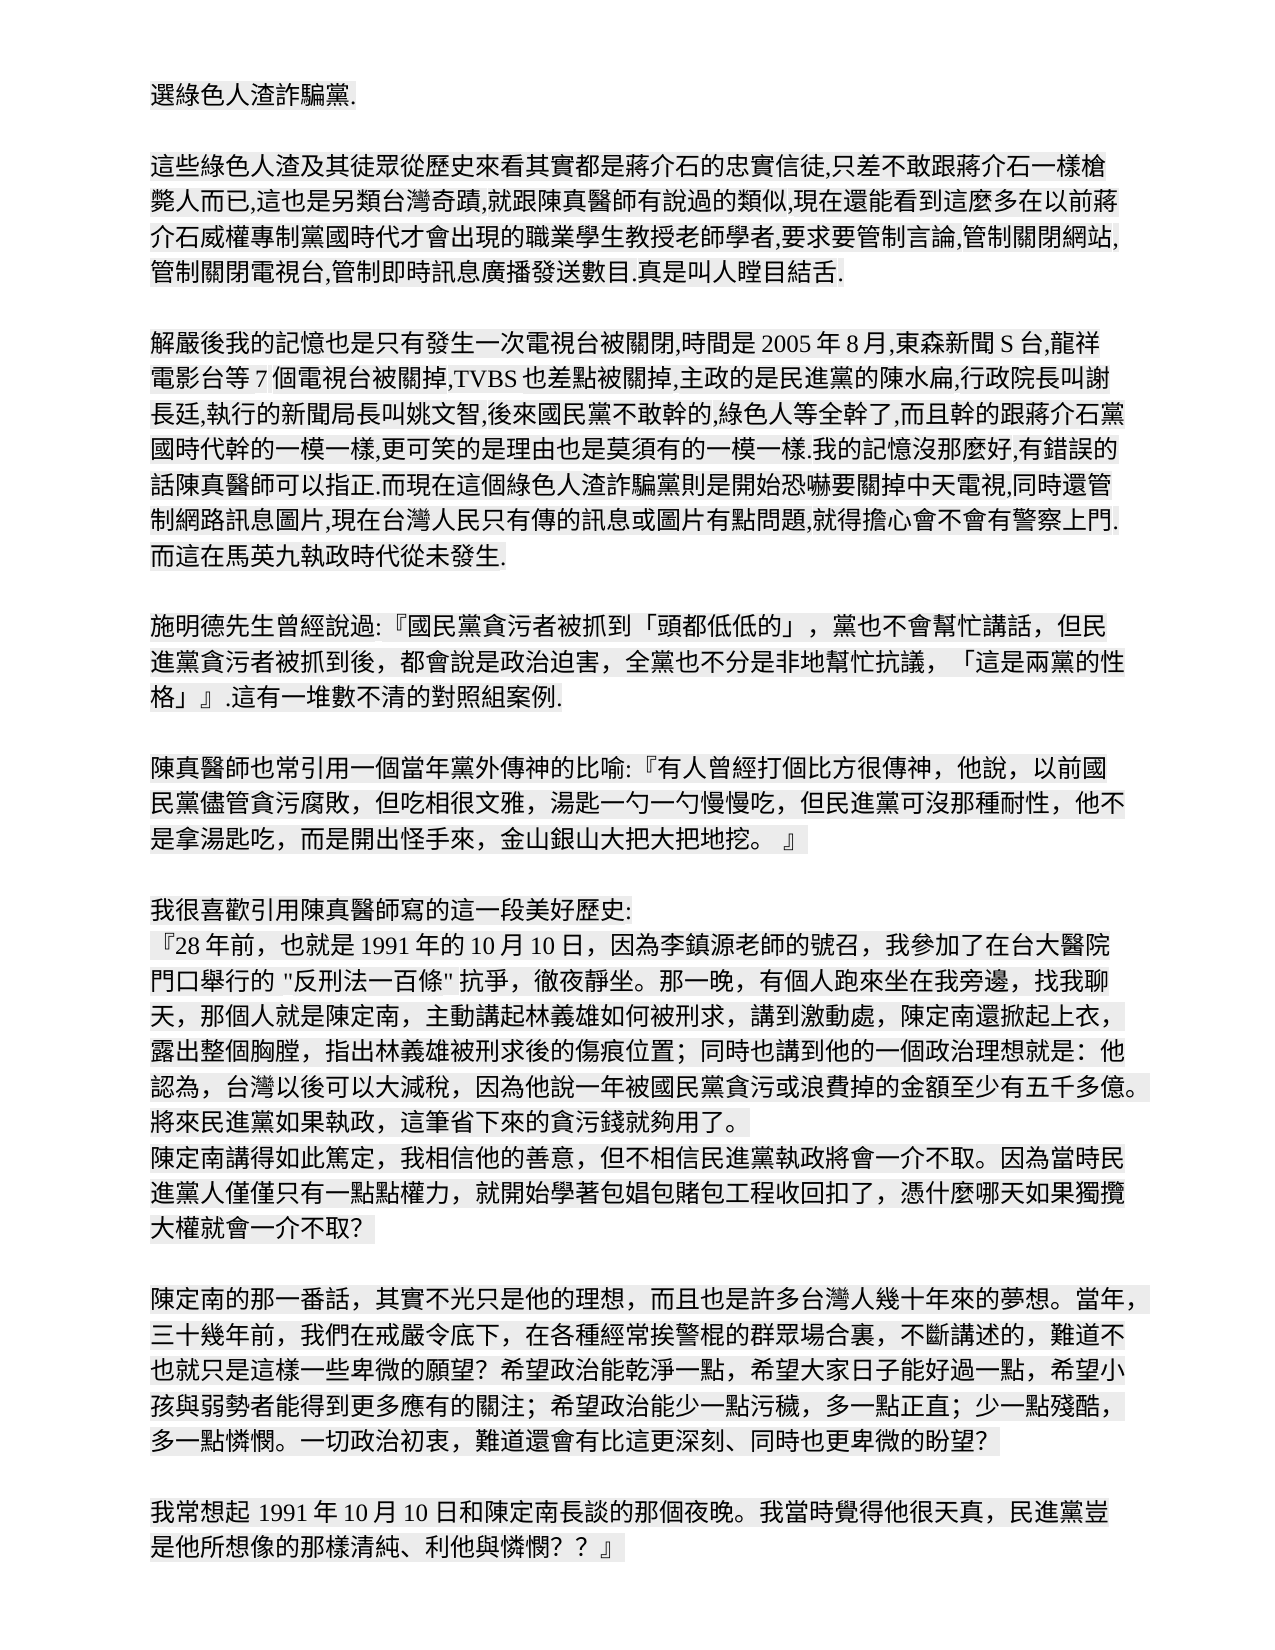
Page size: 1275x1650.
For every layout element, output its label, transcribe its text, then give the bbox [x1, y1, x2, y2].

text 光看這些日子以來國民黨的人一失言,馬上就有國民黨的人出來指正甚至逼著要求道歉,反之綠色人渣詐騙黨死不認錯這樣一對比,就如同陳真醫師說的不用看什麼政見,也知道不要選綠色人渣詐騙黨. 這些綠色人渣及其徒眾從歷史來看其實都是蔣介石的忠實信徒,只差不敢跟蔣介石一樣槍斃人而已,這也是另類台灣奇蹟,就跟陳真醫師有說過的類似,現在還能看到這麼多在以前蔣介石威權專制黨國時代才會出現的職業學生教授老師學者,要求要管制言論,管制關閉網站,管制關閉電視台,管制即時訊息廣播發送數目.真是叫人瞠目結舌. 解嚴後我的記憶也是只有發生一次電視台被關閉,時間是2005年8月,東森新聞S台,龍祥電影台等7個電視台被關掉,TVBS也差點被關掉,主政的是民進黨的陳水扁,行政院長叫謝長廷,執行的新聞局長叫姚文智,後來國民黨不敢幹的,綠色人等全幹了,而且幹的跟蔣介石黨國時代幹的一模一樣,更可笑的是理由也是莫須有的一模一樣.我的記憶沒那麼好,有錯誤的話陳真醫師可以指正.而現在這個綠色人渣詐騙黨則是開始恐嚇要關掉中天電視,同時還管制網路訊息圖片,現在台灣人民只有傳的訊息或圖片有點問題,就得擔心會不會有警察上門.而這在馬英九執政時代從未發生. 施明德先生曾經說過:『國民黨貪污者被抓到「頭都低低的」，黨也不會幫忙講話，但民進黨貪污者被抓到後，都會說是政治迫害，全黨也不分是非地幫忙抗議，「這是兩黨的性格」』.這有一堆數不清的對照組案例. 陳真醫師也常引用一個當年黨外傳神的比喻:『有人曾經打個比方很傳神，他說，以前國民黨儘管貪污腐敗，但吃相很文雅，湯匙一勺一勺慢慢吃，但民進黨可沒那種耐性，他不是拿湯匙吃，而是開出怪手來，金山銀山大把大把地挖。 』 我很喜歡引用陳真醫師寫的這一段美好歷史: 『28年前，也就是1991年的10月10日，因為李鎮源老師的號召，我參加了在台大醫院門口舉行的 "反刑法一百條" 抗爭，徹夜靜坐。那一晚，有個人跑來坐在我旁邊，找我聊天，那個人就是陳定南，主動講起林義雄如何被刑求，講到激動處，陳定南還掀起上衣，露出整個胸膛，指出林義雄被刑求後的傷痕位置；同時也講到他的一個政治理想就是：他認為，台灣以後可以大減稅，因為他說一年被國民黨貪污或浪費掉的金額至少有五千多億。將來民進黨如果執政，這筆省下來的貪污錢就夠用了。 陳定南講得如此篤定，我相信他的善意，但不相信民進黨執政將會一介不取。因為當時民進黨人僅僅只有一點點權力，就開始學著包娼包賭包工程收回扣了，憑什麼哪天如果獨攬大權就會一介不取？ 陳定南的那一番話，其實不光只是他的理想，而且也是許多台灣人幾十年來的夢想。當年，三十幾年前，我們在戒嚴令底下，在各種經常挨警棍的群眾場合裏，不斷講述的，難道不也就只是這樣一些卑微的願望？希望政治能乾淨一點，希望大家日子能好過一點，希望小孩與弱勢者能得到更多應有的關注；希望政治能少一點污穢，多一點正直；少一點殘酷，多一點憐憫。一切政治初衷，難道還會有比這更深刻、同時也更卑微的盼望？ 我常想起 1991年10月10 日和陳定南長談的那個夜晚。我當時覺得他很天真，民進黨豈是他所想像的那樣清純、利他與憐憫？？』 再看看底下這一段以前天下雜誌對陳定南先生做的訪談,陳定南先生在訪談裡算過,中央到地方各級政府如果可以雷厲肅清貪污綁標,一年可以省下四千八百億,一年四千八百億要讓台灣人民每個都過上不錯的退休生活根本不是問題,但是這20幾年來台灣人民就被這個邪惡的綠色詐騙集團分化挑動對立鬥爭到今天這般民不聊生的慘況. 嚴辦白道綁標 才能杜絕黑道 - 天下雜誌 180 期陳定南訪談 http://www.cw.com.tw/article/article.action?id=5034956 這個當年陳定南以及陳真醫師犧牲奉獻所想實現的理想,而今綠色人渣詐騙黨做了什麼?綠色人渣詐騙黨現在這種吃相就不用有任何期待了,什麼時候,這個當年黨外以及台灣人民真正的理想可以在台灣真正實現呢？ 我對韓國瑜有期待,畢竟他種種作為都在幫助農漁民攤販這些基層人民提昇收入,但我倒不是迷戀的粉絲,傳了好幾次這篇報導到韓的臉書,很希望韓國瑜可以公開宣示盡可能做到陳定南先生當年在天下訪談中所談到的理想,就算現在國家窮沒辦法省下四千八百億這麼多,但是可以公開宣示不酬庸,不養肥貓,省下有個一千億或兩千億大大的造福每個人民而不是只有特定人或權貴,這對韓國瑜常說的世界上一堆窮苦人民也是大大的好事. 至於這位張先生提到的啥國家產業發展競爭方向這些東西,第一個其實離這些基層人民很遠,我自己是搞電腦技術軟體的.這些高科技高技術的工業其實用的勞工不多.也跟這些基層人民沒關係.像是電腦軟體技術又不是人多就有用.目前台灣也只有一個台積電還有一些工具機或是機械零件產業有世界競爭力.台積電還是當年蔣經國任用的優秀技術幕僚孫運璿以及李國鼎搞出來的.工業要搞出世界競爭力不但需要規模也需要時間.台灣要選那個方向這個天大的難題還有的選. 更何況國家工業產業該發展哪些方向根本不是政府該管的,什麼產業有競爭力這個只有廠商最清楚,政府硬要搞這個基本上講難聽一點就是跟廠商以及財團法人找名目撈錢最後寫個應付的報告交差了事,國家該做的是營造新創企業良好發展環境,同時跟其他國家談好雙邊貿易協定,讓產業的產品出口到其他國家的關稅成本有競爭力這才是重點.而這些韓國瑜的國政顧問團包含韓國瑜自己都有提到.是這位張先生自己沒注意吧. 跟這些基層人民最直接相關的反而是觀光產業帶來的旅客住宿,韓國瑜的愛情摩天輪就是觀光之一.另外一個就是農漁民的產品出口提昇收入,這些韓國瑜都在做.當這些基層人民收入好起來.自然會由下往上整個帶動起來.另外當年要跟大陸要簽的貨貿服貿也是為台灣產業帶來一個廣大的市場以及許多外國廠商投資的機會.一堆外國廠商看在台灣環境法令完整健全同時產品進入大陸廣大市場的優惠稅率甚至零稅率的優勢上.就會大量投資台灣.帶來的很多工作機會在競爭下整個薪資就會提高.這是很簡單的經濟概念.只可惜一堆不用腦袋被洗腦的大腸花糞青自己割喉自殺把這個機會搞掉了.全世界還真沒看過這樣的『另類台灣奇蹟』. [150, 75, 1125, 1562]
